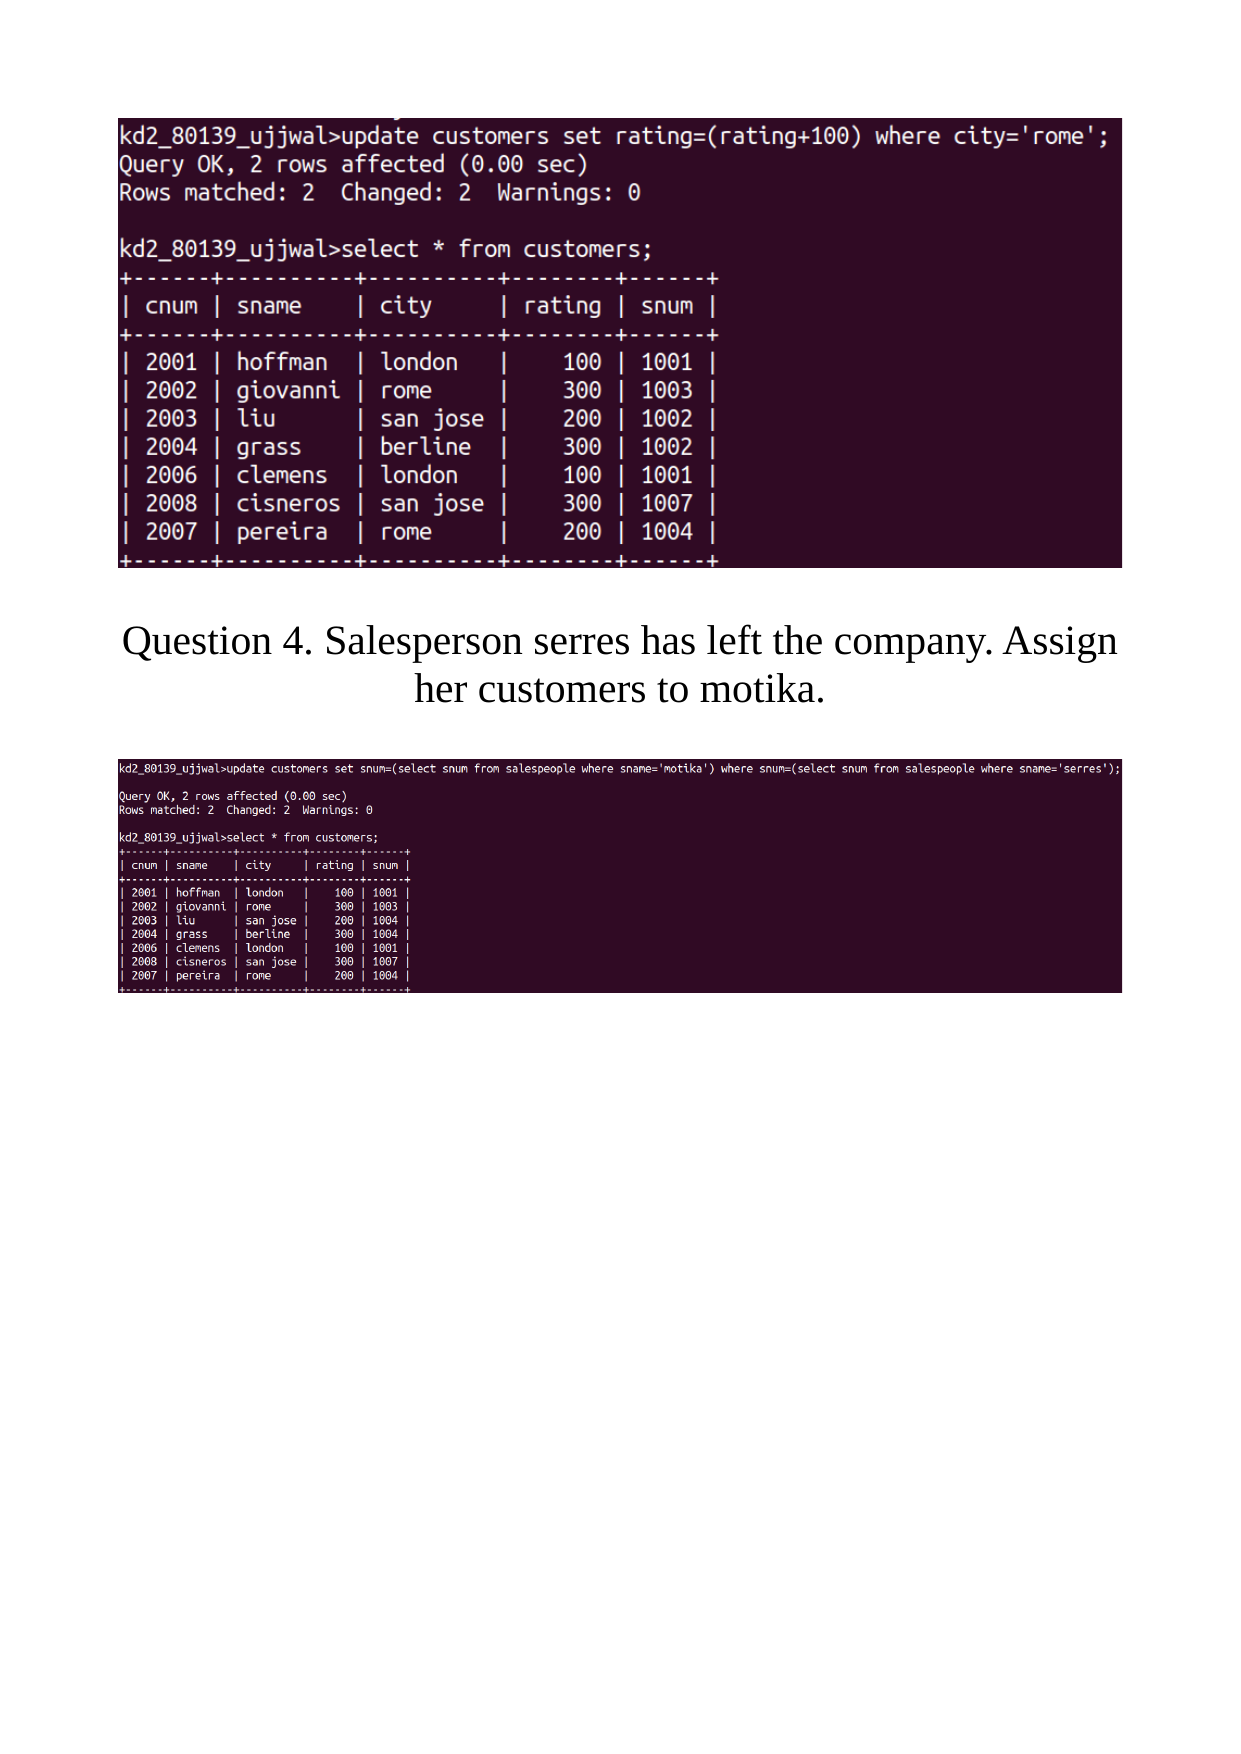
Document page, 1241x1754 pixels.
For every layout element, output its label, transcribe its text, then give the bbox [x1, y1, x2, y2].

picture [118, 118, 1123, 568]
picture [118, 759, 1123, 993]
text Question 4. Salesperson serres has left the company. Assign her customers to motika. [118, 615, 1122, 711]
